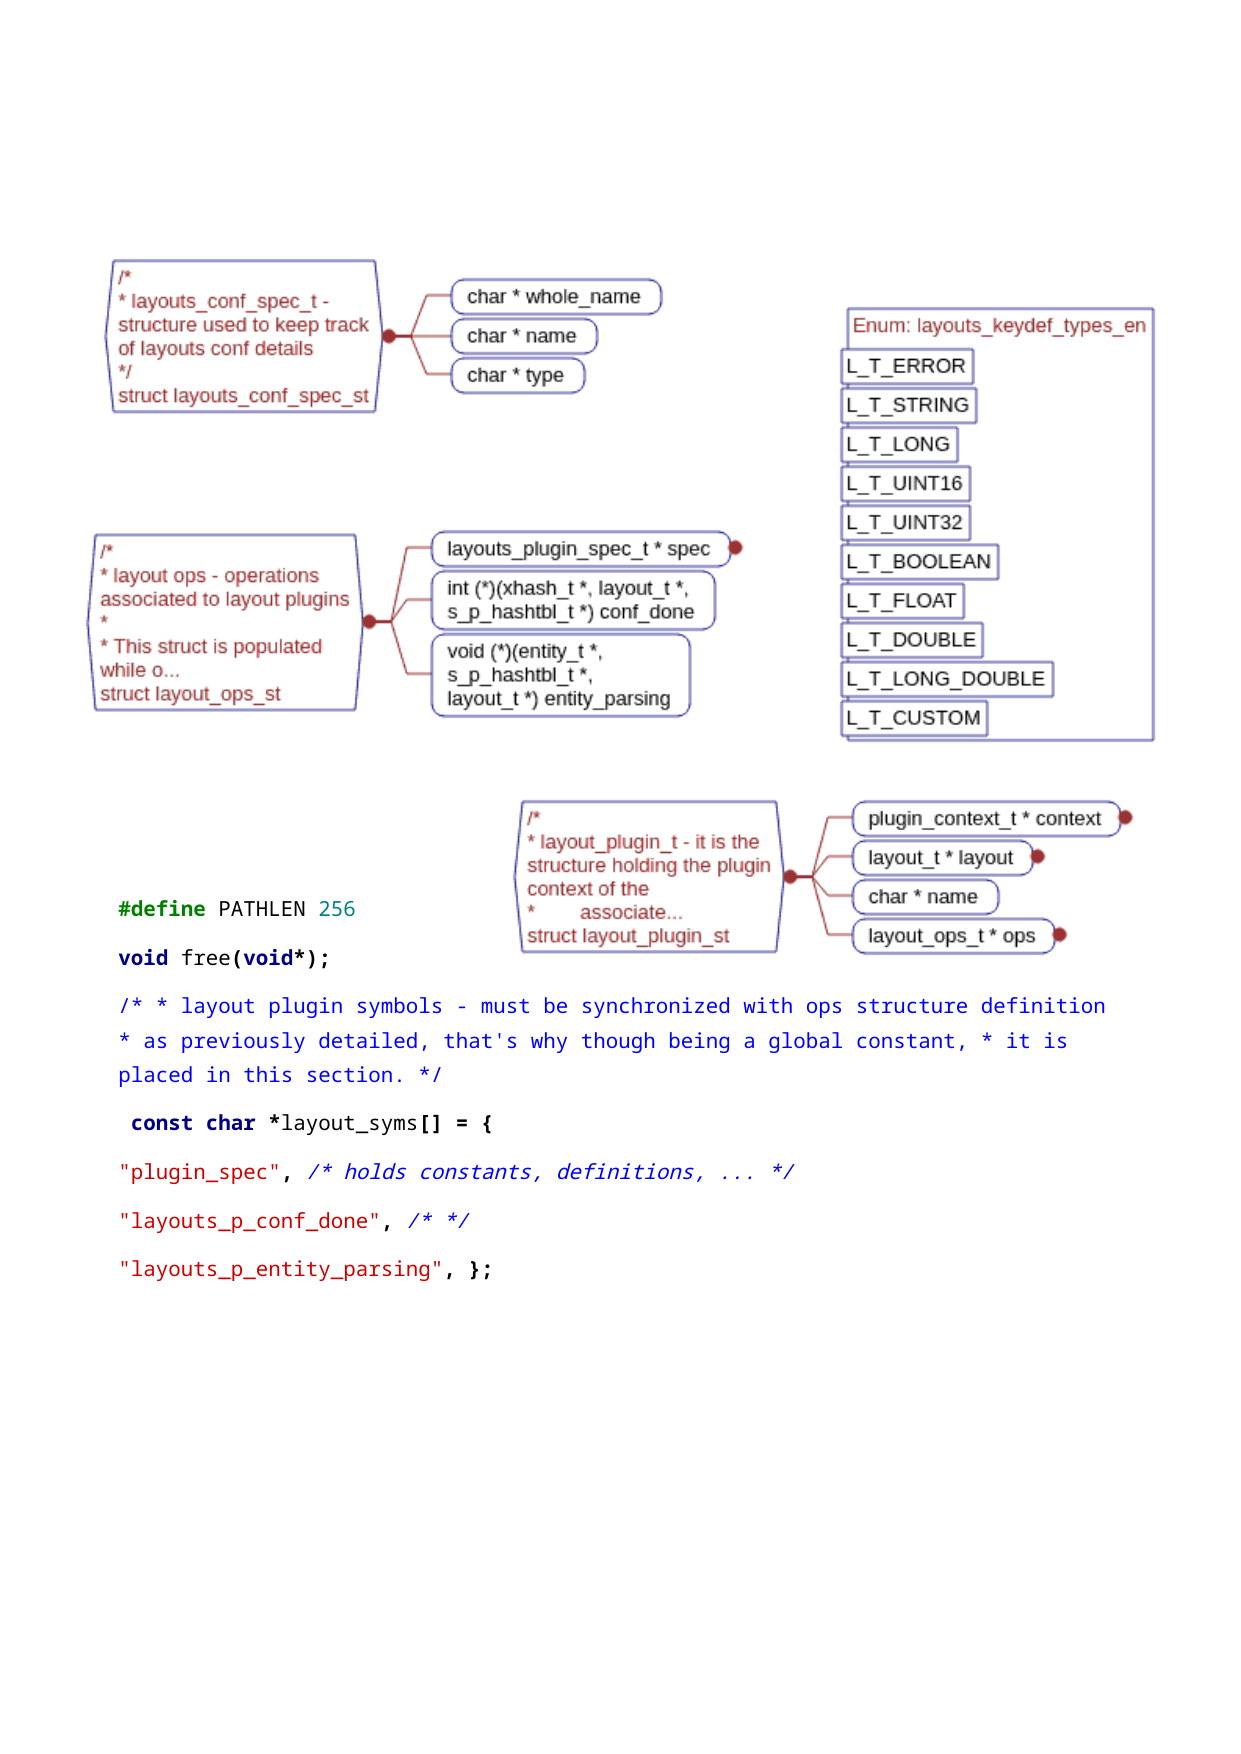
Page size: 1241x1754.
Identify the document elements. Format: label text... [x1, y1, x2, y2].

text const char *layout_syms[] = { [118, 1108, 1122, 1137]
text /* * layout plugin symbols - must be synchronized with ops structure definition * as previously detailed, that's why though being a global constant, * it is placed in this section. */ [118, 992, 1122, 1088]
text #define PATHLEN 256 [118, 894, 504, 923]
text "plugin_spec", /* holds constants, definitions, ... */ [118, 1157, 1122, 1186]
text "layouts_p_conf_done", /* */ [118, 1206, 1122, 1234]
picture [95, 250, 670, 423]
text void free(void*); [118, 943, 1122, 971]
picture [77, 522, 756, 726]
picture [831, 298, 1163, 750]
picture [504, 791, 1145, 963]
text "layouts_p_entity_parsing", }; [118, 1254, 1122, 1283]
